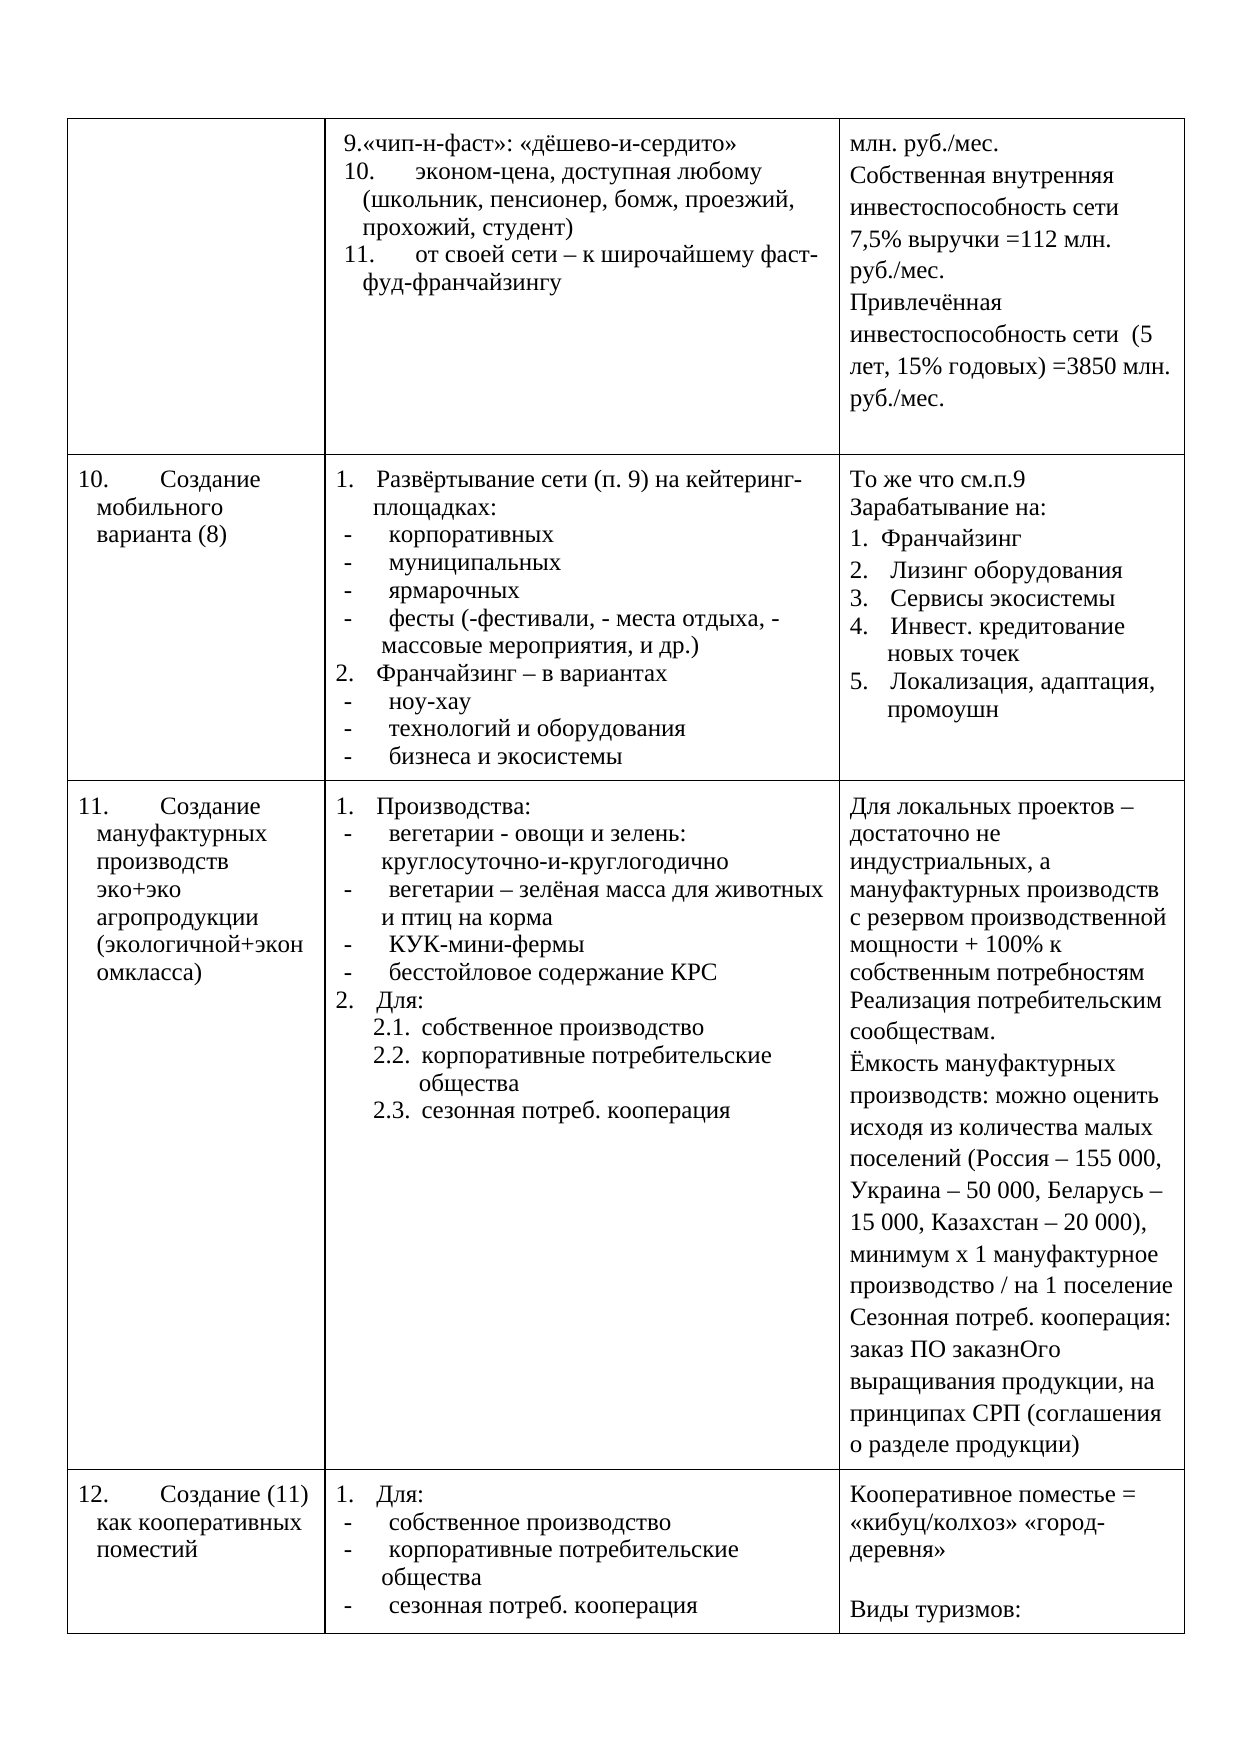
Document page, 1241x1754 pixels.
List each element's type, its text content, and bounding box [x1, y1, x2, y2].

table_cell То же что см.п.9 Зарабатывание на: 1. Франчайзинг 2. Лизинг оборудования 3. Сервисы экосистемы 4. Инвест. кредитование новых точек 5. Локализация, адаптация, промоушн [840, 455, 1184, 780]
table_cell 11. Создание мануфактурных производств эко+эко агропродукции (экологичной+экономкласса) [68, 781, 324, 1469]
table_cell 1. Для: - собственное производство - корпоративные потребительские общества - сезонная потреб. кооперация [326, 1470, 839, 1633]
table_cell млн. руб./мес. Собственная внутренняя инвестоспособность сети 7,5% выручки =112 млн. руб./мес. Привлечённая инвестоспособность сети (5 лет, 15% годовых) =3850 млн. руб./мес. [840, 119, 1184, 454]
table_cell 9.«чип-н-фаст»: «дёшево-и-сердито» 10. эконом-цена, доступная любому (школьник, пенсионер, бомж, проезжий, прохожий, студент) 11. от своей сети – к широчайшему фаст-фуд-франчайзингу [326, 119, 839, 454]
table_cell 10. Создание мобильного варианта (8) [68, 455, 324, 780]
table_cell 12. Создание (11) как кооперативных поместий [68, 1470, 324, 1633]
table_cell 1. Производства: - вегетарии - овощи и зелень: круглосуточно-и-круглогодично - вегетарии – зелёная масса для животных и птиц на корма - КУК-мини-фермы - бесстойловое содержание КРС 2. Для: 2.1. собственное производство 2.2. корпоративные потребительские общества 2.3. сезонная потреб. кооперация [326, 781, 839, 1469]
table_cell Кооперативное поместье = «кибуц/колхоз» «город-деревня» Виды туризмов: [840, 1470, 1184, 1633]
table_cell 1. Развёртывание сети (п. 9) на кейтеринг-площадках: - корпоративных - муниципальных - ярмарочных - фесты (-фестивали, - места отдыха, - массовые мероприятия, и др.) 2. Франчайзинг – в вариантах - ноу-хау - технологий и оборудования - бизнеса и экосистемы [326, 455, 839, 780]
table_cell Для локальных проектов – достаточно не индустриальных, а мануфактурных производств с резервом производственной мощности + 100% к собственным потребностям Реализация потребительским сообществам. Ёмкость мануфактурных производств: можно оценить исходя из количества малых поселений (Россия – 155 000, Украина – 50 000, Беларусь – 15 000, Казахстан – 20 000), минимум х 1 мануфактурное производство / на 1 поселение Сезонная потреб. кооперация: заказ ПО заказнОго выращивания продукции, на принципах СРП (соглашения о разделе продукции) [840, 781, 1184, 1469]
table_cell [68, 119, 324, 454]
